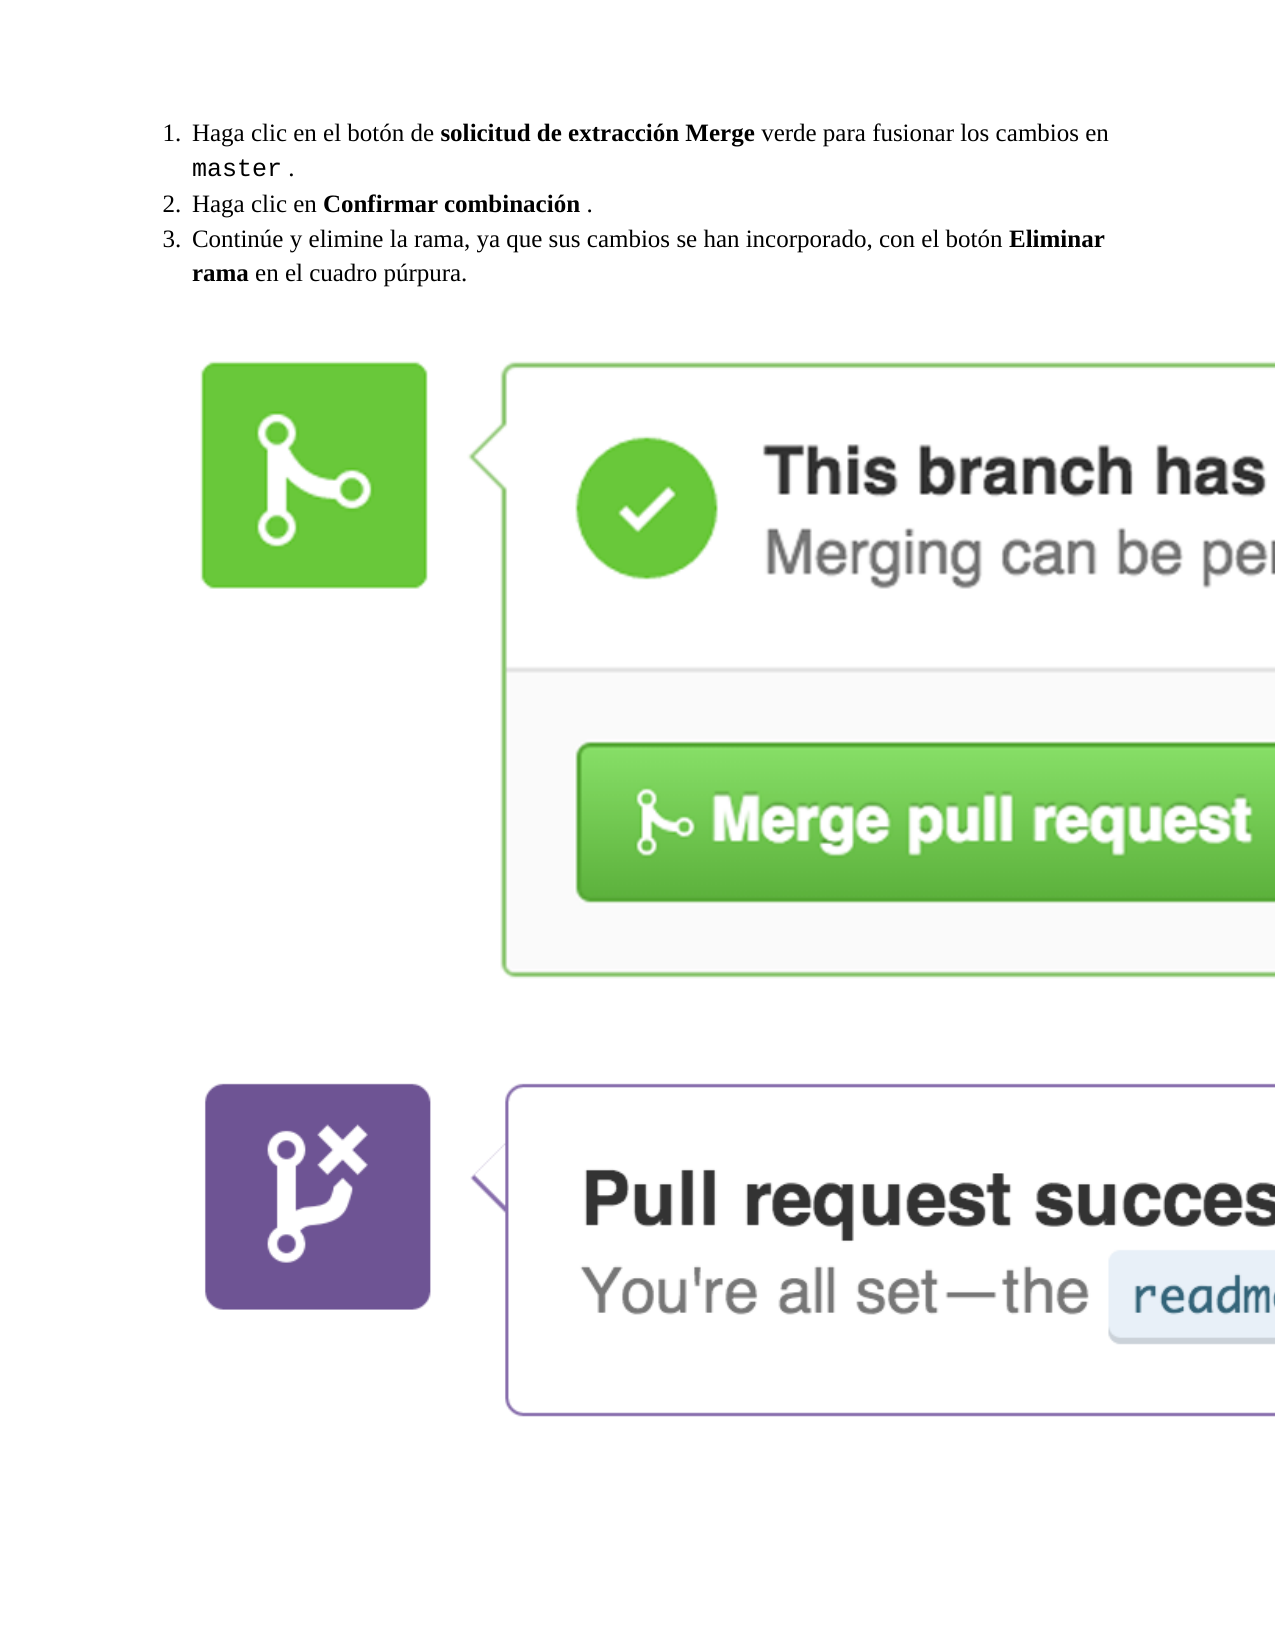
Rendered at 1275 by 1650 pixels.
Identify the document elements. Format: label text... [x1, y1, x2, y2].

list Haga clic en Confirmar combinación . [162, 189, 1157, 218]
list Continúe y elimine la rama, ya que sus cambios se han incorporado, con el botón Eliminar rama en el cuadro púrpura. [162, 224, 1157, 287]
picture [118, 1028, 1275, 1479]
list Haga clic en el botón de solicitud de extracción Merge verde para fusionar los cambios en master . [162, 118, 1157, 183]
picture [118, 307, 1275, 1024]
